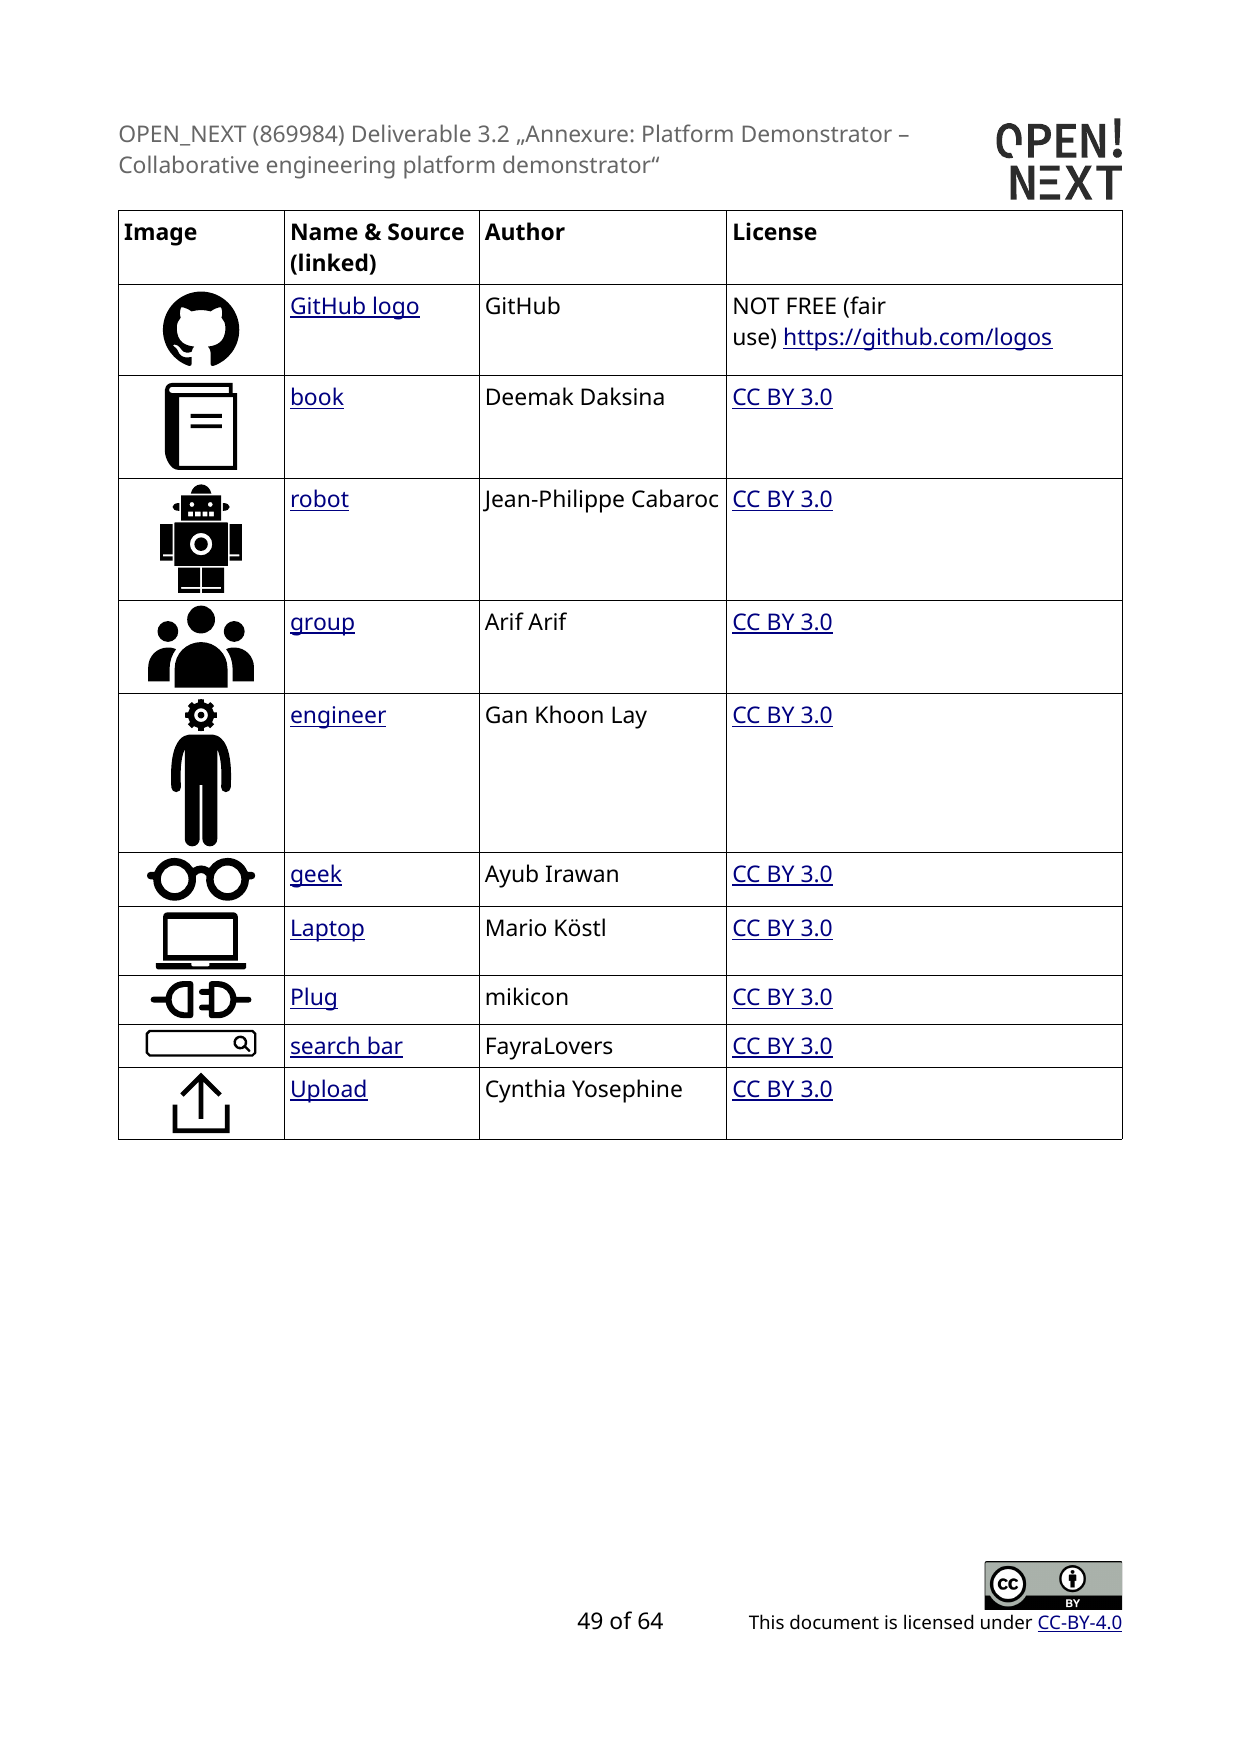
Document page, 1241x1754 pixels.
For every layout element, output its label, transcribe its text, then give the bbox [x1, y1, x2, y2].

table_cell [119, 694, 284, 852]
table_cell [119, 285, 284, 375]
table_cell CC BY 3.0 [727, 479, 1122, 600]
table_header License [727, 211, 1122, 284]
table_cell Jean-Philippe Cabaroc [480, 479, 726, 600]
table_cell Cynthia Yosephine [480, 1068, 726, 1139]
table_cell [119, 976, 284, 1024]
table_cell [119, 907, 284, 975]
table_header Image [119, 211, 284, 284]
table_cell CC BY 3.0 [727, 694, 1122, 852]
table_cell Deemak Daksina [480, 376, 726, 477]
table_cell GitHub [480, 285, 726, 375]
table_cell [119, 1025, 284, 1067]
table_cell FayraLovers [480, 1025, 726, 1067]
table_cell Gan Khoon Lay [480, 694, 726, 852]
table_cell NOT FREE (fair use) https://github.com/logos [727, 285, 1122, 375]
table_cell CC BY 3.0 [727, 853, 1122, 906]
table_cell [119, 479, 284, 600]
table_cell Upload [285, 1068, 479, 1139]
table_cell CC BY 3.0 [727, 1068, 1122, 1139]
table_cell group [285, 601, 479, 693]
table_cell CC BY 3.0 [727, 907, 1122, 975]
table_header Author [480, 211, 726, 284]
picture [984, 1561, 1123, 1610]
table_cell Plug [285, 976, 479, 1024]
table_cell geek [285, 853, 479, 906]
table_cell Ayub Irawan [480, 853, 726, 906]
table_cell robot [285, 479, 479, 600]
table_cell mikicon [480, 976, 726, 1024]
table_cell book [285, 376, 479, 477]
table_cell engineer [285, 694, 479, 852]
table_cell search bar [285, 1025, 479, 1067]
table_cell [119, 376, 284, 477]
table_cell CC BY 3.0 [727, 976, 1122, 1024]
table_cell CC BY 3.0 [727, 1025, 1122, 1067]
table_cell CC BY 3.0 [727, 376, 1122, 477]
table_cell [119, 853, 284, 906]
table_cell [119, 601, 284, 693]
table_header Name & Source (linked) [285, 211, 479, 284]
table_cell Laptop [285, 907, 479, 975]
table_cell GitHub logo [285, 285, 479, 375]
table_cell [119, 1068, 284, 1139]
table_cell Arif Arif [480, 601, 726, 693]
table_cell CC BY 3.0 [727, 601, 1122, 693]
table_cell Mario Köstl [480, 907, 726, 975]
